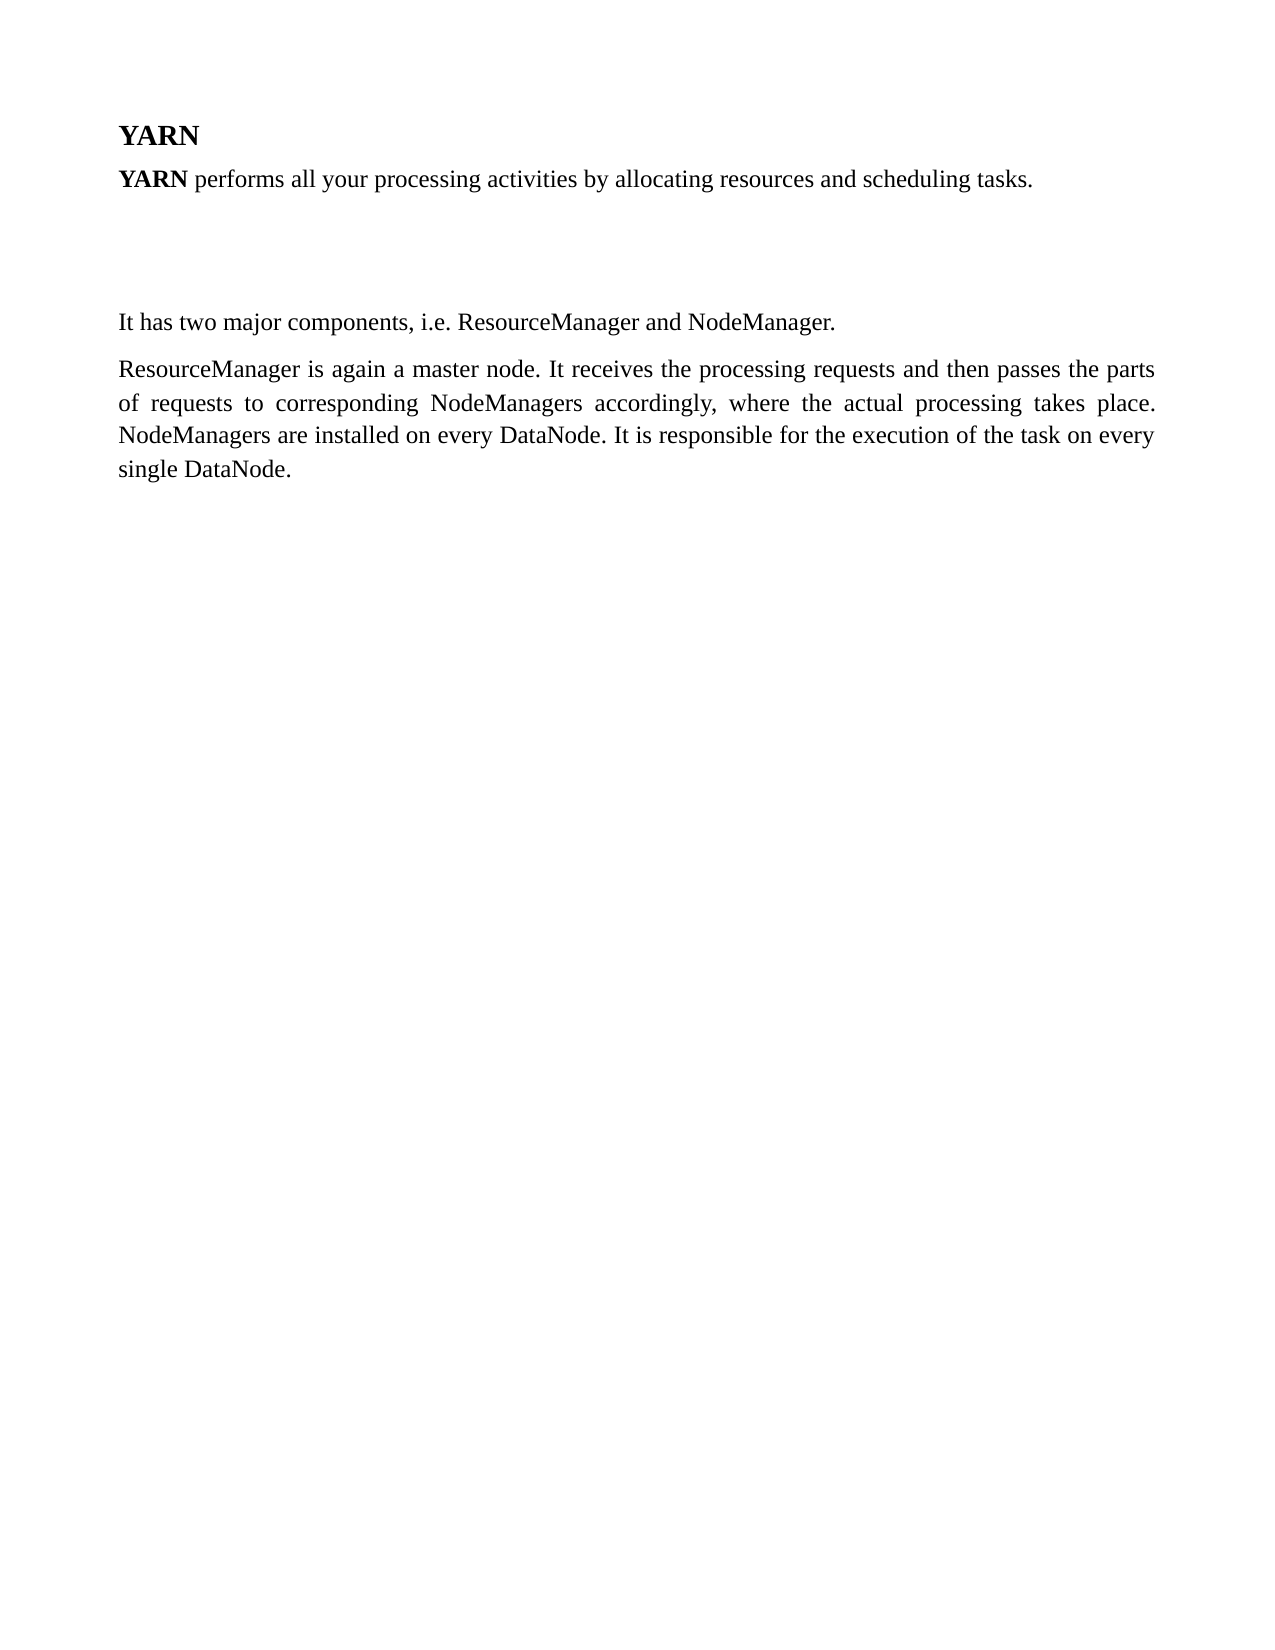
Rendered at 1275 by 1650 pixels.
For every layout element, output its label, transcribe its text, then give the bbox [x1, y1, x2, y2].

text ResourceManager is again a master node. It receives the processing requests and then passes the parts of requests to corresponding NodeManagers accordingly, where the actual processing takes place. NodeManagers are installed on every DataNode. It is responsible for the execution of the task on every single DataNode. [118, 354, 1157, 482]
text YARN performs all your processing activities by allocating resources and scheduling tasks. [118, 164, 1157, 193]
subtitle YARN [118, 118, 1157, 152]
text It has two major components, i.e. ResourceManager and NodeManager. [118, 307, 1157, 336]
